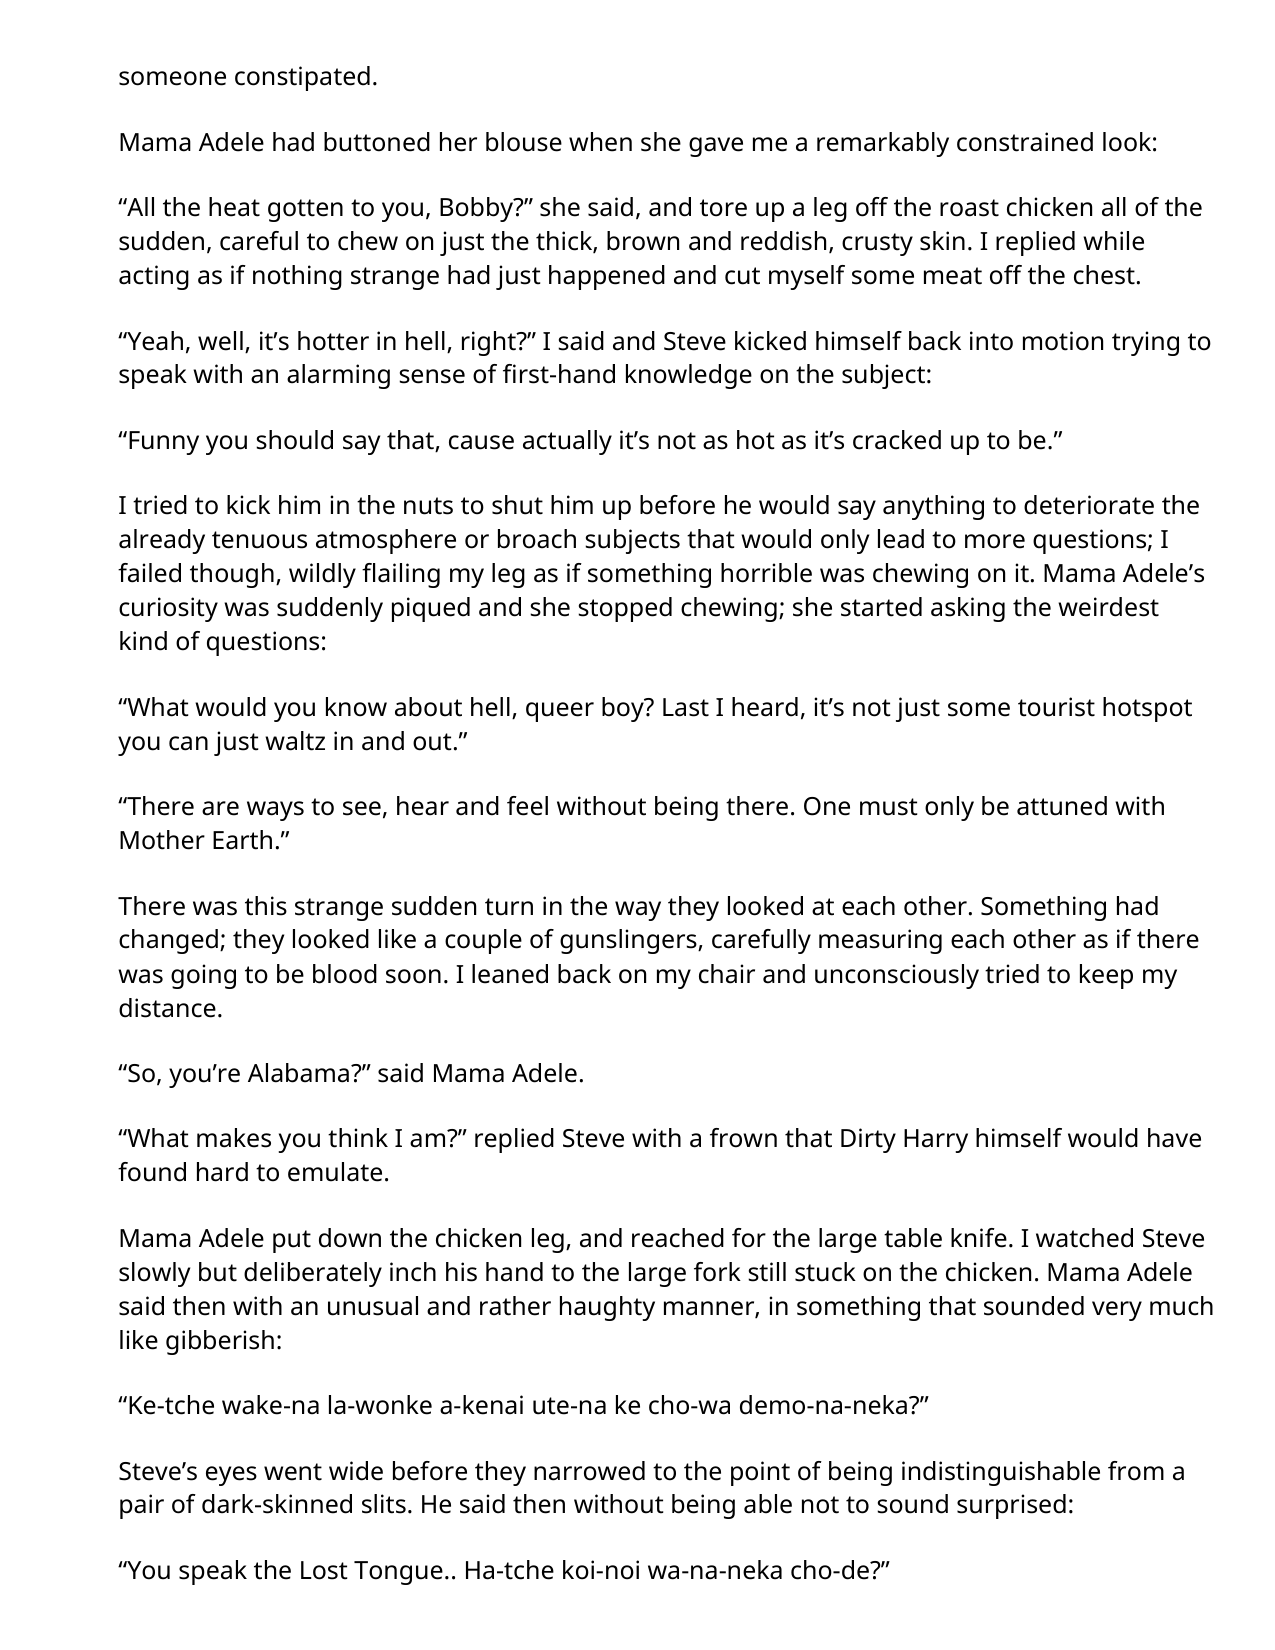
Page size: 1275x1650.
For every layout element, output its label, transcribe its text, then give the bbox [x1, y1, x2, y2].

text someone constipated. [118, 59, 1216, 93]
text I tried to kick him in the nuts to shut him up before he would say anything to deteriorate the already tenuous atmosphere or broach subjects that would only lead to more questions; I failed though, wildly flailing my leg as if something horrible was chewing on it. Mama Adele’s curiosity was suddenly piqued and she stopped chewing; she started asking the weirdest kind of questions: [118, 488, 1216, 658]
text There was this strange sudden turn in the way they looked at each other. Something had changed; they looked like a couple of gunslingers, carefully measuring each other as if there was going to be blood soon. I leaned back on my chair and unconsciously tried to keep my distance. [118, 888, 1216, 1024]
text “All the heat gotten to you, Bobby?” she said, and tore up a leg off the roast chicken all of the sudden, careful to chew on just the thick, brown and reddish, crusty skin. I replied while acting as if nothing strange had just happened and cut myself some meat off the chest. [118, 190, 1216, 292]
text Mama Adele had buttoned her blouse when she gave me a remarkably constrained look: [118, 124, 1216, 158]
text “So, you’re Alabama?” said Mama Adele. [118, 1056, 1216, 1090]
text “You speak the Lost Tongue.. Ha-tche koi-noi wa-na-neka cho-de?” [118, 1552, 1216, 1587]
text Mama Adele put down the chicken leg, and reached for the large table knife. I watched Steve slowly but deliberately inch his hand to the large fork still stuck on the chicken. Mama Adele said then with an unusual and rather haughty manner, in something that sounded very much like gibberish: [118, 1220, 1216, 1357]
text Steve’s eyes went wide before they narrowed to the point of being indistinguishable from a pair of dark-skinned slits. He said then without being able not to sound surprised: [118, 1453, 1216, 1521]
text “Ke-tche wake-na la-wonke a-kenai ute-na ke cho-wa demo-na-neka?” [118, 1388, 1216, 1422]
text “What would you know about hell, queer boy? Last I heard, it’s not just some tourist hotspot you can just waltz in and out.” [118, 689, 1216, 757]
text “Yeah, well, it’s hotter in hell, right?” I said and Steve kicked himself back into motion trying to speak with an alarming sense of first-hand knowledge on the subject: [118, 323, 1216, 391]
text “There are ways to see, hear and feel without being there. One must only be attuned with Mother Earth.” [118, 789, 1216, 857]
text “What makes you think I am?” replied Steve with a frown that Dirty Harry himself would have found hard to emulate. [118, 1121, 1216, 1189]
text “Funny you should say that, cause actually it’s not as hot as it’s cracked up to be.” [118, 422, 1216, 457]
